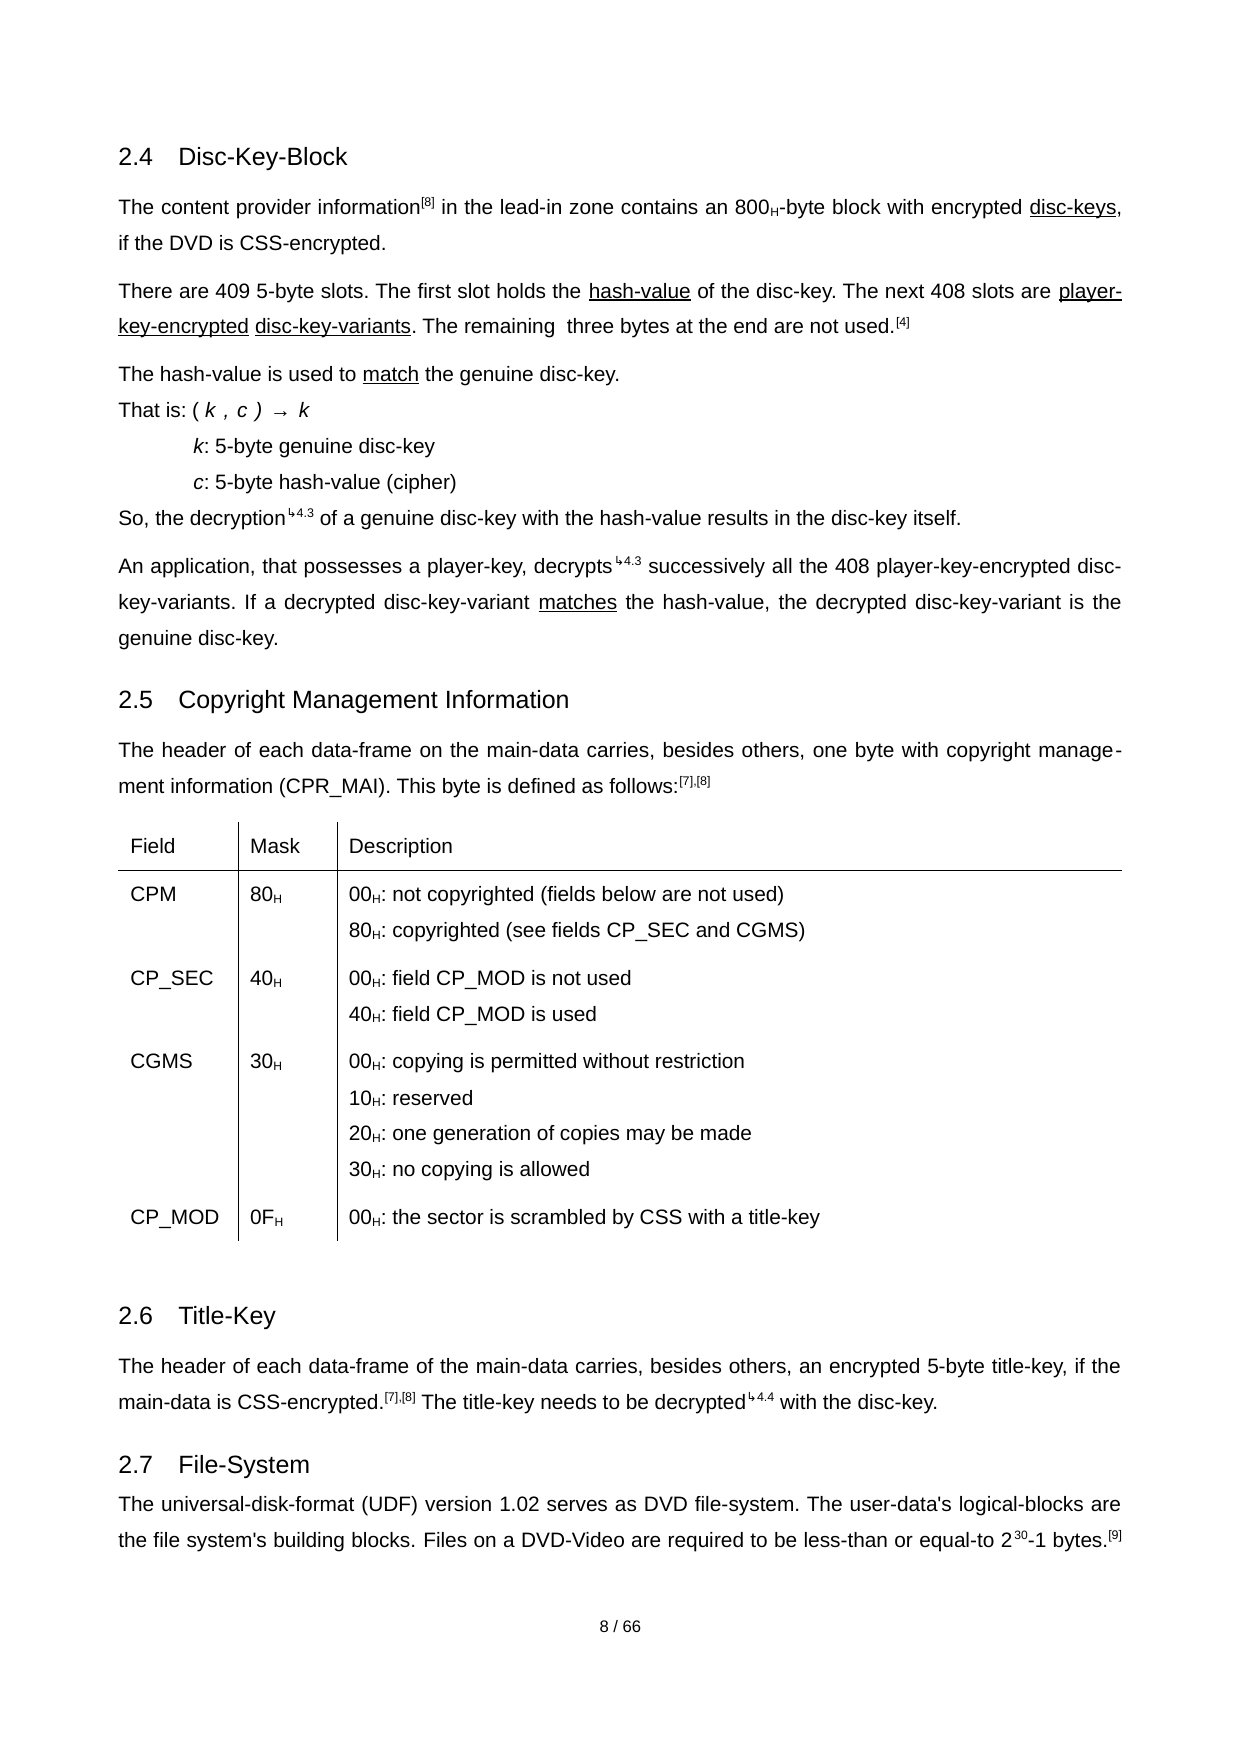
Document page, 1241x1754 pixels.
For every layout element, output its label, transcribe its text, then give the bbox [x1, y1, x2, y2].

subtitle Copyright Management Information [118, 685, 1122, 714]
text The universal-disk-format (UDF) version 1.02 serves as DVD file-system. The user-data's logical-blocks are the file system's building blocks. Files on a DVD-Video are required to be less-than or equal-to 230-1 bytes.[9] [118, 1492, 1122, 1552]
text That is: ( k , c ) → k [118, 398, 1122, 422]
text An application, that possesses a player-key, decrypts↳4.3 successively all the 408 player-key-encrypted disc-key-variants. If a decrypted disc-key-variant matches the hash-value, the decrypted disc-key-variant is the genuine disc-key. [118, 553, 1122, 649]
table_cell 00H: field CP_MOD is not used 40H: field CP_MOD is used [338, 954, 1122, 1037]
table_cell CPM [118, 871, 238, 953]
text There are 409 5-byte slots. The first slot holds the hash-value of the disc-key. The next 408 slots are player-key-encrypted disc-key-variants. The remaining three bytes at the end are not used.[4] [118, 278, 1122, 338]
text The header of each data-frame on the main-data carries, besides others, one byte with copyright manage­ment information (CPR_MAI). This byte is defined as follows:[7],[8] [118, 738, 1122, 798]
table_cell 00H: not copyrighted (fields below are not used) 80H: copyrighted (see fields CP_SEC and CGMS) [338, 871, 1122, 953]
table_header Mask [239, 822, 337, 869]
table_header Field [118, 822, 238, 869]
table_cell 00H: copying is permitted without restriction 10H: reserved 20H: one generation of copies may be made 30H: no copying is allowed [338, 1038, 1122, 1193]
text So, the decryption↳4.3 of a genuine disc-key with the hash-value results in the disc-key itself. [118, 506, 1122, 530]
table_cell 00H: the sector is scrambled by CSS with a title-key [338, 1193, 1122, 1241]
subtitle File-System [118, 1451, 1122, 1479]
text k: 5-byte genuine disc-key [118, 434, 1122, 458]
table_cell CP_SEC [118, 954, 238, 1037]
table_cell 30H [239, 1038, 337, 1193]
table_cell 0FH [239, 1193, 337, 1241]
text c: 5-byte hash-value (cipher) [118, 470, 1122, 494]
subtitle Title-Key [118, 1301, 1122, 1330]
text The content provider information[8] in the lead-in zone contains an 800H-byte block with encrypted disc-keys, if the DVD is CSS-encrypted. [118, 195, 1122, 255]
table_cell CP_MOD [118, 1193, 238, 1241]
subtitle Disc-Key-Block [118, 142, 1122, 171]
table_cell 80H [239, 871, 337, 953]
table_cell 40H [239, 954, 337, 1037]
text The header of each data-frame of the main-data carries, besides others, an encrypted 5-byte title-key, if the main-data is CSS-encrypted.[7],[8] The title-key needs to be decrypted↳4.4 with the disc-key. [118, 1354, 1122, 1413]
table_header Description [338, 822, 1122, 869]
table_cell CGMS [118, 1038, 238, 1193]
text The hash-value is used to match the genuine disc-key. [118, 362, 1122, 386]
